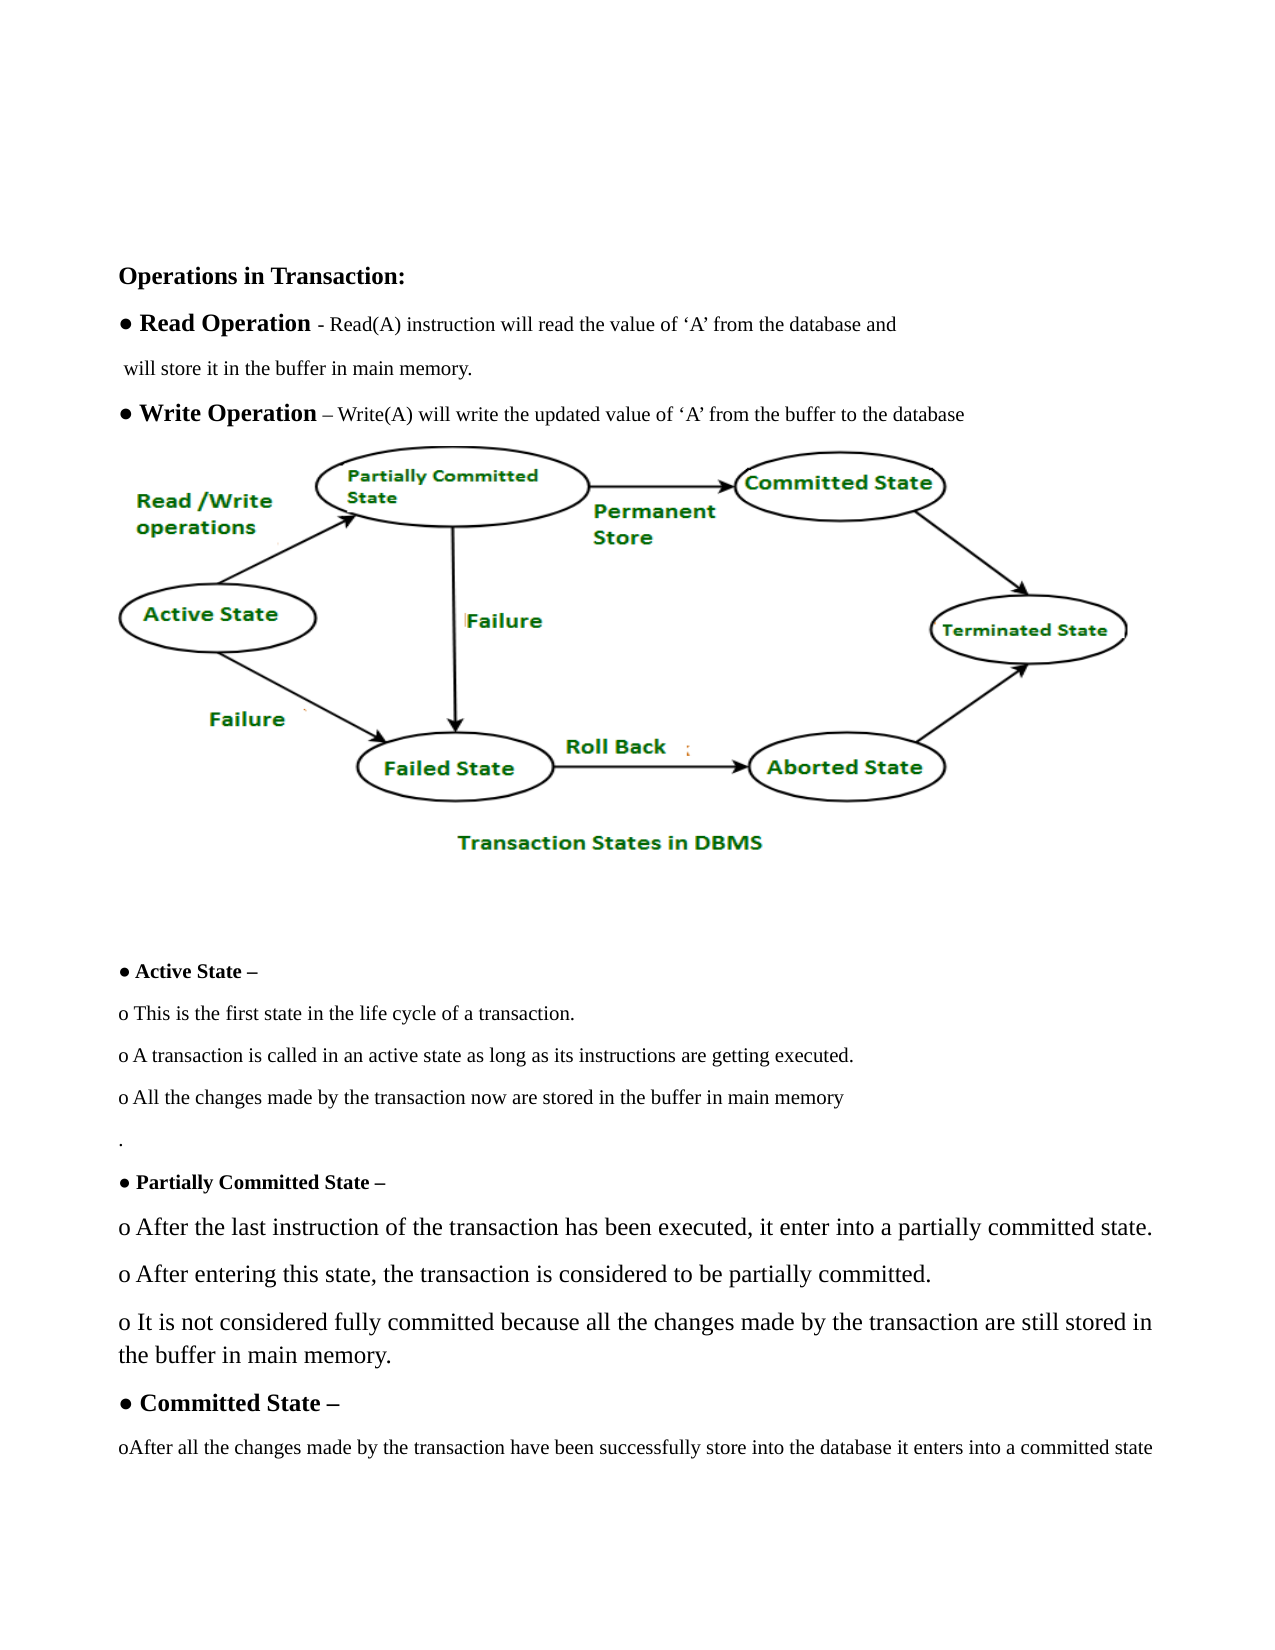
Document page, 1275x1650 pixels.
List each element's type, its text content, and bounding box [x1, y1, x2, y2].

picture [118, 446, 1157, 860]
text o This is the first state in the life cycle of a transaction. [118, 1001, 1157, 1025]
text . [118, 1127, 1157, 1151]
text ● Read Operation - Read(A) instruction will read the value of ‘A’ from the database and [118, 308, 1157, 337]
text o All the changes made by the transaction now are stored in the buffer in main memory [118, 1085, 1157, 1109]
text o A transaction is called in an active state as long as its instructions are getting executed. [118, 1043, 1157, 1067]
text o It is not considered fully committed because all the changes made by the transaction are still stored in the buffer in main memory. [118, 1307, 1157, 1369]
text Operations in Transaction: [118, 261, 1157, 290]
text ● Write Operation – Write(A) will write the updated value of ‘A’ from the buffer to the database [118, 398, 1157, 427]
text ● Partially Committed State – [118, 1169, 1157, 1194]
text oAfter all the changes made by the transaction have been successfully store into the database it enters into a committed state [118, 1435, 1157, 1459]
text o After entering this state, the transaction is considered to be partially committed. [118, 1259, 1157, 1288]
text ● Active State – [118, 959, 1157, 983]
text o After the last instruction of the transaction has been executed, it enter into a partially committed state. [118, 1212, 1157, 1241]
text ● Committed State – [118, 1388, 1157, 1416]
text will store it in the buffer in main memory. [118, 356, 1157, 380]
